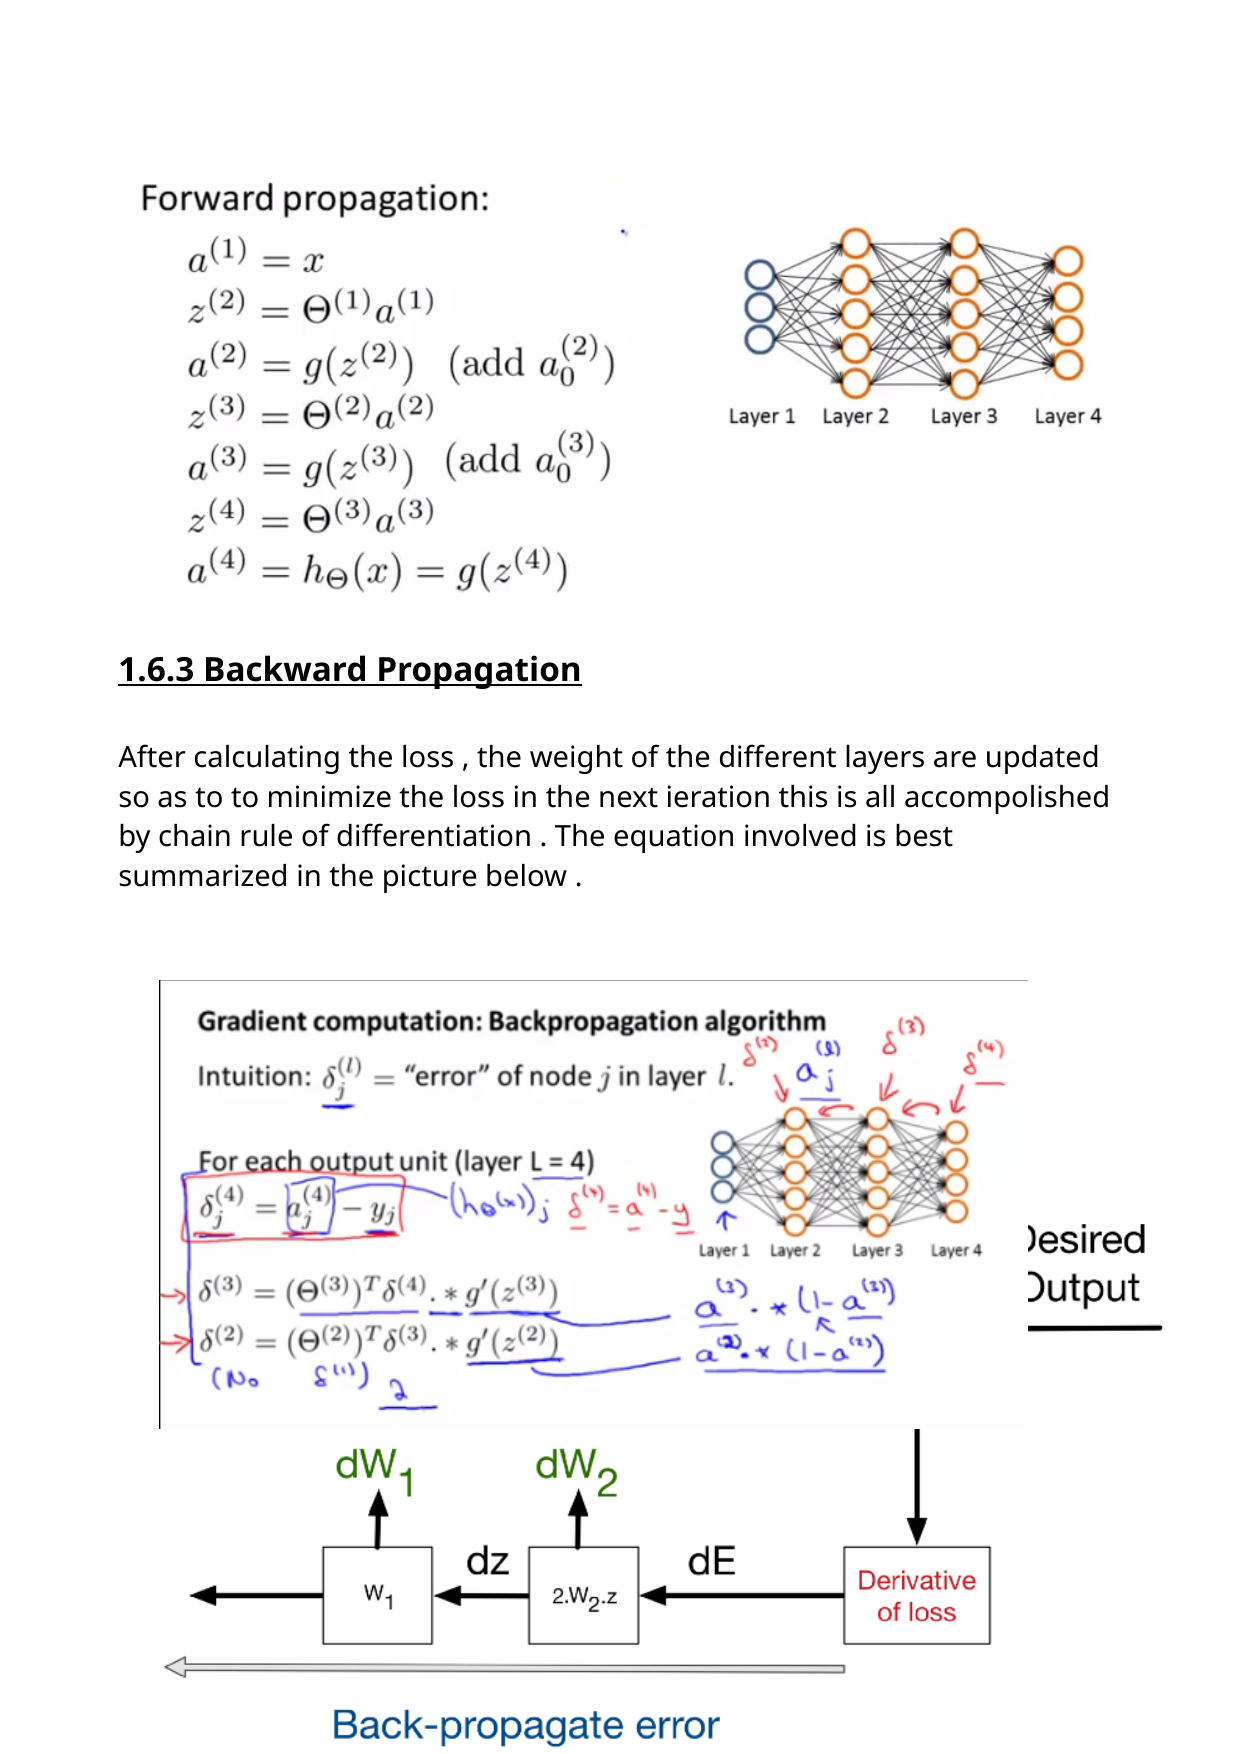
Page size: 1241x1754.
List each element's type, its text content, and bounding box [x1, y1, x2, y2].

picture [118, 177, 1123, 606]
text After calculating the loss , the weight of the different layers are updated so as to to minimize the loss in the next ieration this is all accompolished by chain rule of differentiation . The equation involved is best summarized in the picture below . [118, 736, 1122, 895]
text 1.6.3 Backward Propagation [118, 645, 1122, 691]
picture [159, 980, 1166, 1754]
